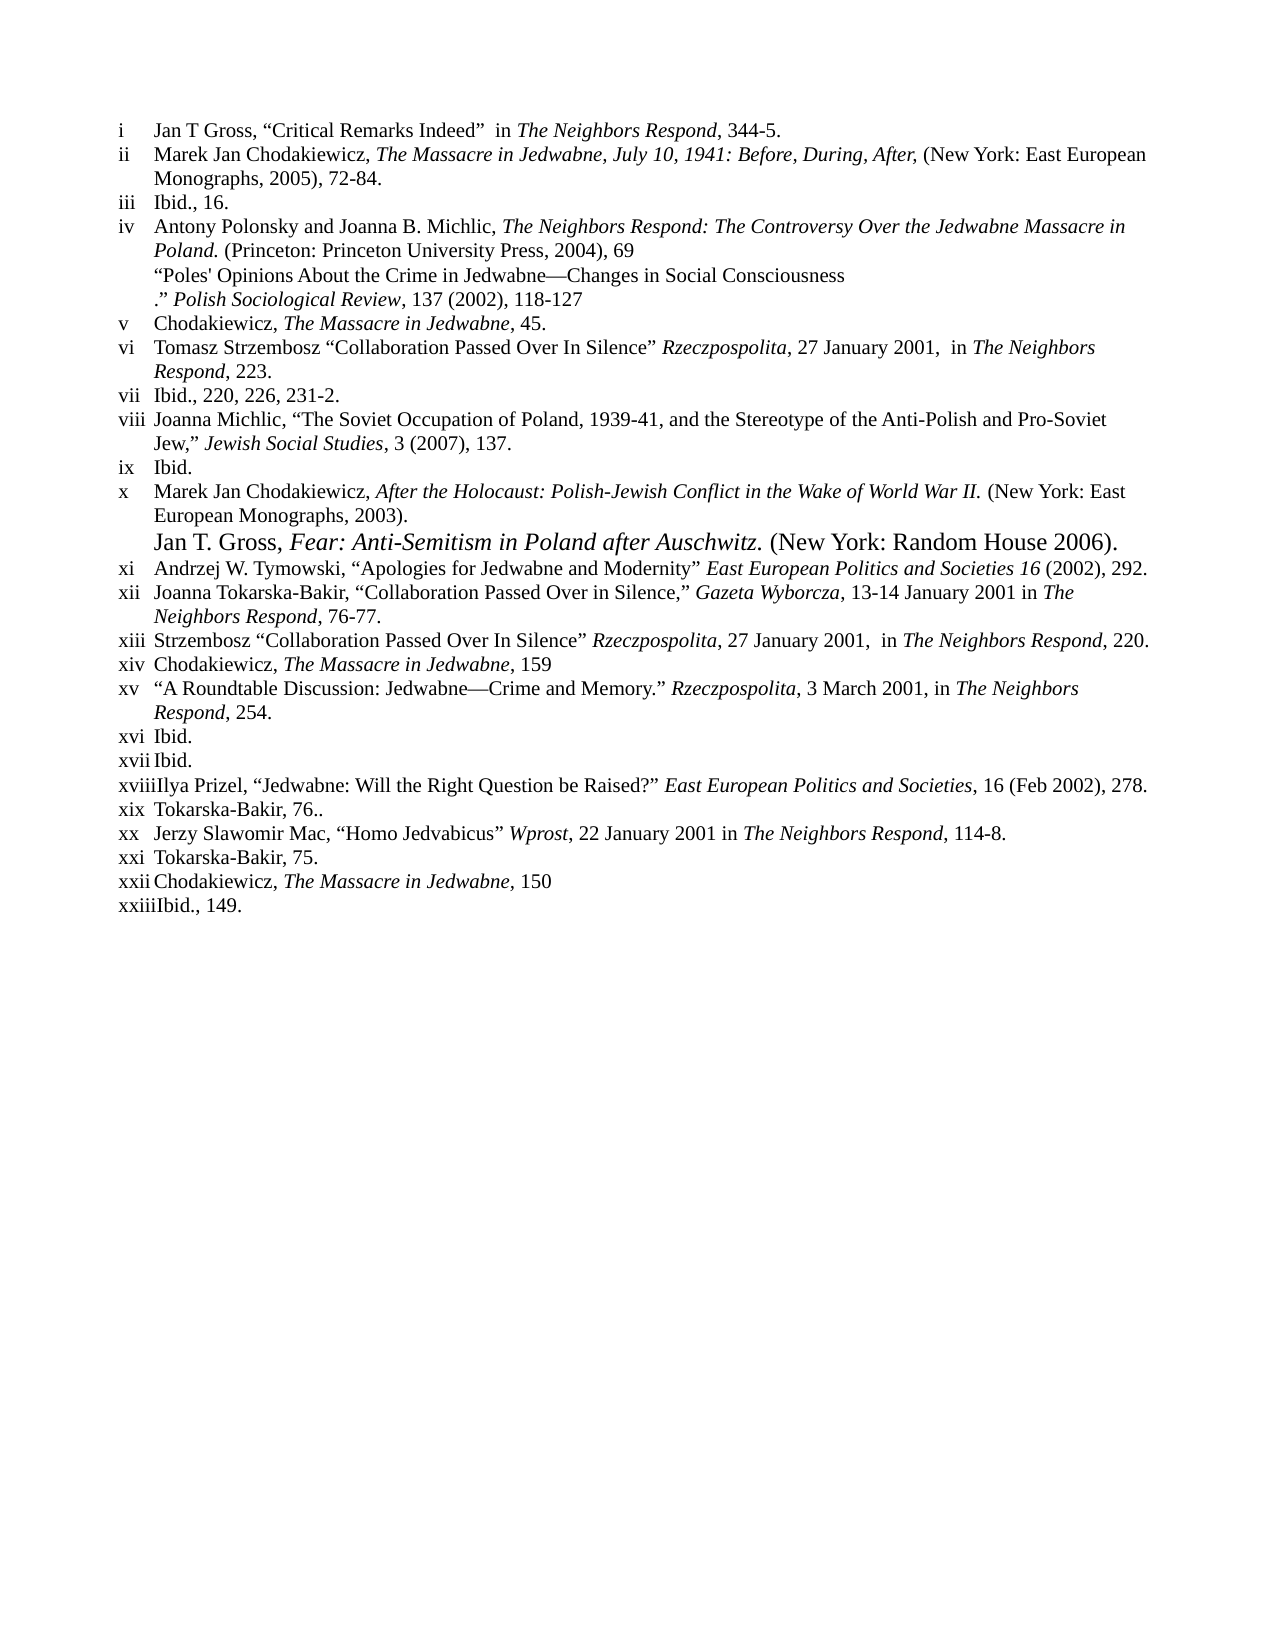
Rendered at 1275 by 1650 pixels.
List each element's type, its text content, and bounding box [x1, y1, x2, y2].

text Ibid. [118, 724, 1157, 748]
text Ibid., 149. [118, 893, 1157, 917]
text Chodakiewicz, The Massacre in Jedwabne, 150 [118, 869, 1157, 893]
text Jerzy Slawomir Mac, “Homo Jedvabicus” Wprost, 22 January 2001 in The Neighbors Respond, 114-8. [118, 821, 1157, 845]
text “Poles' Opinions About the Crime in Jedwabne—Changes in Social Consciousness [118, 262, 1157, 287]
text Jan T. Gross, Fear: Anti-Semitism in Poland after Auschwitz. (New York: Random House 2006). [118, 527, 1157, 556]
text Ibid., 220, 226, 231-2. [118, 383, 1157, 407]
text Tomasz Strzembosz “Collaboration Passed Over In Silence” Rzeczpospolita, 27 January 2001, in The Neighbors Respond, 223. [118, 335, 1157, 383]
text .” Polish Sociological Review, 137 (2002), 118-127 [118, 287, 1157, 311]
text Marek Jan Chodakiewicz, After the Holocaust: Polish-Jewish Conflict in the Wake of World War II. (New York: East European Monographs, 2003). [118, 479, 1157, 527]
text Jan T Gross, “Critical Remarks Indeed” in The Neighbors Respond, 344-5. [118, 118, 1157, 142]
text Ilya Prizel, “Jedwabne: Will the Right Question be Raised?” East European Politics and Societies, 16 (Feb 2002), 278. [118, 772, 1157, 797]
text Strzembosz “Collaboration Passed Over In Silence” Rzeczpospolita, 27 January 2001, in The Neighbors Respond, 220. [118, 628, 1157, 652]
text Marek Jan Chodakiewicz, The Massacre in Jedwabne, July 10, 1941: Before, During, After, (New York: East European Monographs, 2005), 72-84. [118, 142, 1157, 190]
text Tokarska-Bakir, 76.. [118, 797, 1157, 821]
text Ibid. [118, 748, 1157, 772]
text Chodakiewicz, The Massacre in Jedwabne, 45. [118, 311, 1157, 335]
text Andrzej W. Tymowski, “Apologies for Jedwabne and Modernity” East European Politics and Societies 16 (2002), 292. [118, 556, 1157, 580]
text Joanna Michlic, “The Soviet Occupation of Poland, 1939-41, and the Stereotype of the Anti-Polish and Pro-Soviet Jew,” Jewish Social Studies, 3 (2007), 137. [118, 407, 1157, 455]
text Tokarska-Bakir, 75. [118, 845, 1157, 869]
text Ibid., 16. [118, 190, 1157, 214]
text Ibid. [118, 455, 1157, 479]
text “A Roundtable Discussion: Jedwabne—Crime and Memory.” Rzeczpospolita, 3 March 2001, in The Neighbors Respond, 254. [118, 676, 1157, 724]
text Chodakiewicz, The Massacre in Jedwabne, 159 [118, 652, 1157, 676]
text Joanna Tokarska-Bakir, “Collaboration Passed Over in Silence,” Gazeta Wyborcza, 13-14 January 2001 in The Neighbors Respond, 76-77. [118, 580, 1157, 628]
text Antony Polonsky and Joanna B. Michlic, The Neighbors Respond: The Controversy Over the Jedwabne Massacre in Poland. (Princeton: Princeton University Press, 2004), 69 [118, 214, 1157, 262]
